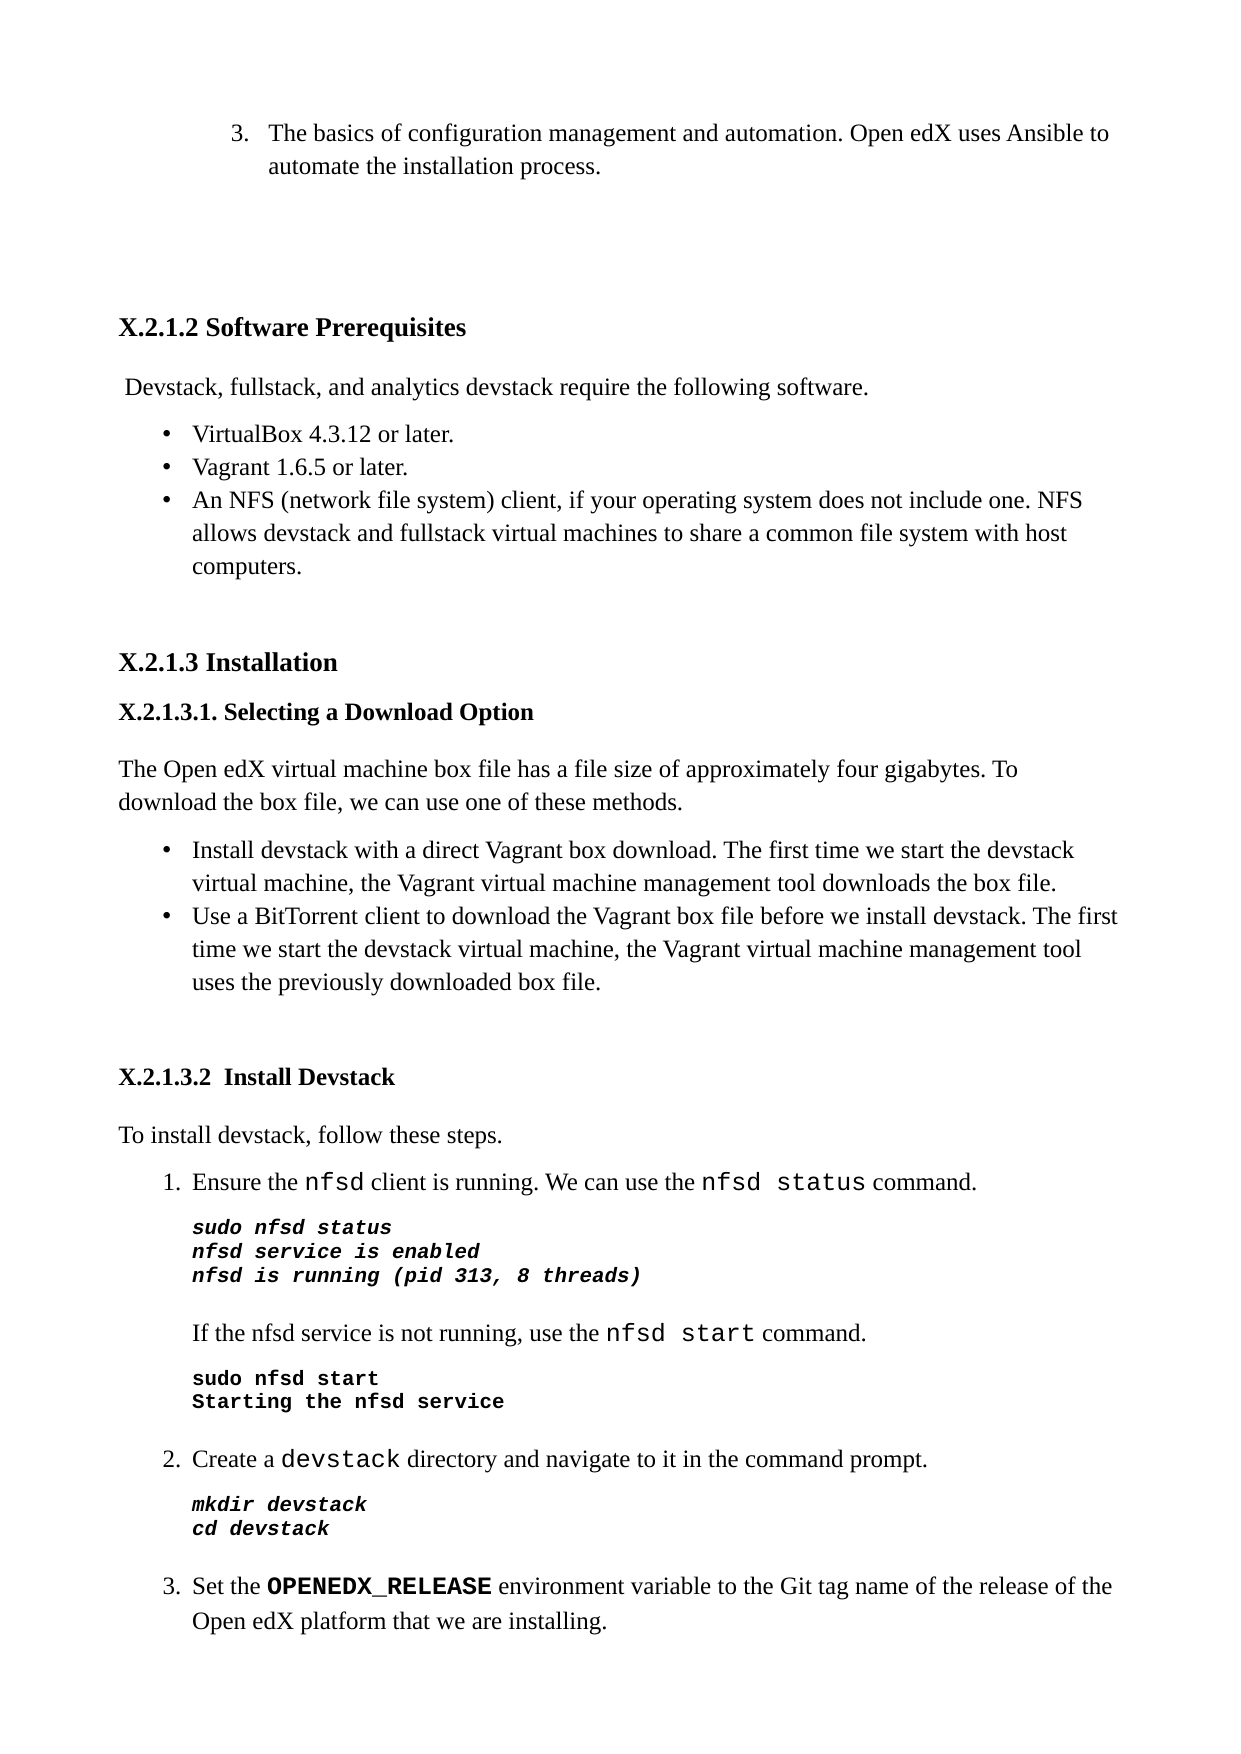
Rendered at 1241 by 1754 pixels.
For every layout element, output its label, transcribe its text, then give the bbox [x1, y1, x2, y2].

list Vagrant 1.6.5 or later. [162, 452, 1122, 481]
list cd devstack [162, 1518, 1122, 1542]
list Create a devstack directory and navigate to it in the command prompt. [162, 1444, 1122, 1475]
text X.2.1.3.1. Selecting a Download Option [118, 697, 1122, 726]
list nfsd is running (pid 313, 8 threads) [162, 1264, 1122, 1288]
list Starting the nfsd service [162, 1391, 1122, 1415]
list Set the OPENEDX_RELEASE environment variable to the Git tag name of the release of the Open edX platform that we are installing. [162, 1571, 1122, 1635]
list nfsd service is enabled [162, 1241, 1122, 1264]
list Install devstack with a direct Vagrant box download. The first time we start the devstack virtual machine, the Vagrant virtual machine management tool downloads the box file. [162, 835, 1122, 897]
list Use a BitTorrent client to download the Vagrant box file before we install devstack. The first time we start the devstack virtual machine, the Vagrant virtual machine management tool uses the previously downloaded box file. [162, 901, 1122, 996]
list Ensure the nfsd client is running. We can use the nfsd status command. [162, 1167, 1122, 1198]
list mkdir devstack [162, 1494, 1122, 1518]
text X.2.1.3 Installation [118, 646, 1122, 678]
text X.2.1.3.2 Install Devstack [118, 1062, 1122, 1091]
list sudo nfsd start [162, 1368, 1122, 1391]
list sudo nfsd status [162, 1217, 1122, 1241]
text The Open edX virtual machine box file has a file size of approximately four gigabytes. To download the box file, we can use one of these methods. [118, 754, 1122, 816]
list An NFS (network file system) client, if your operating system does not include one. NFS allows devstack and fullstack virtual machines to share a common file system with host computers. [162, 485, 1122, 580]
text Devstack, fullstack, and analytics devstack require the following software. [118, 372, 1122, 400]
text To install devstack, follow these steps. [118, 1120, 1122, 1148]
list VirtualBox 4.3.12 or later. [162, 419, 1122, 448]
list The basics of configuration management and automation. Open edX uses Ansible to automate the installation process. [231, 118, 1122, 180]
subtitle X.2.1.2 Software Prerequisites [118, 311, 1122, 342]
list If the nfsd service is not running, use the nfsd start command. [162, 1318, 1122, 1348]
